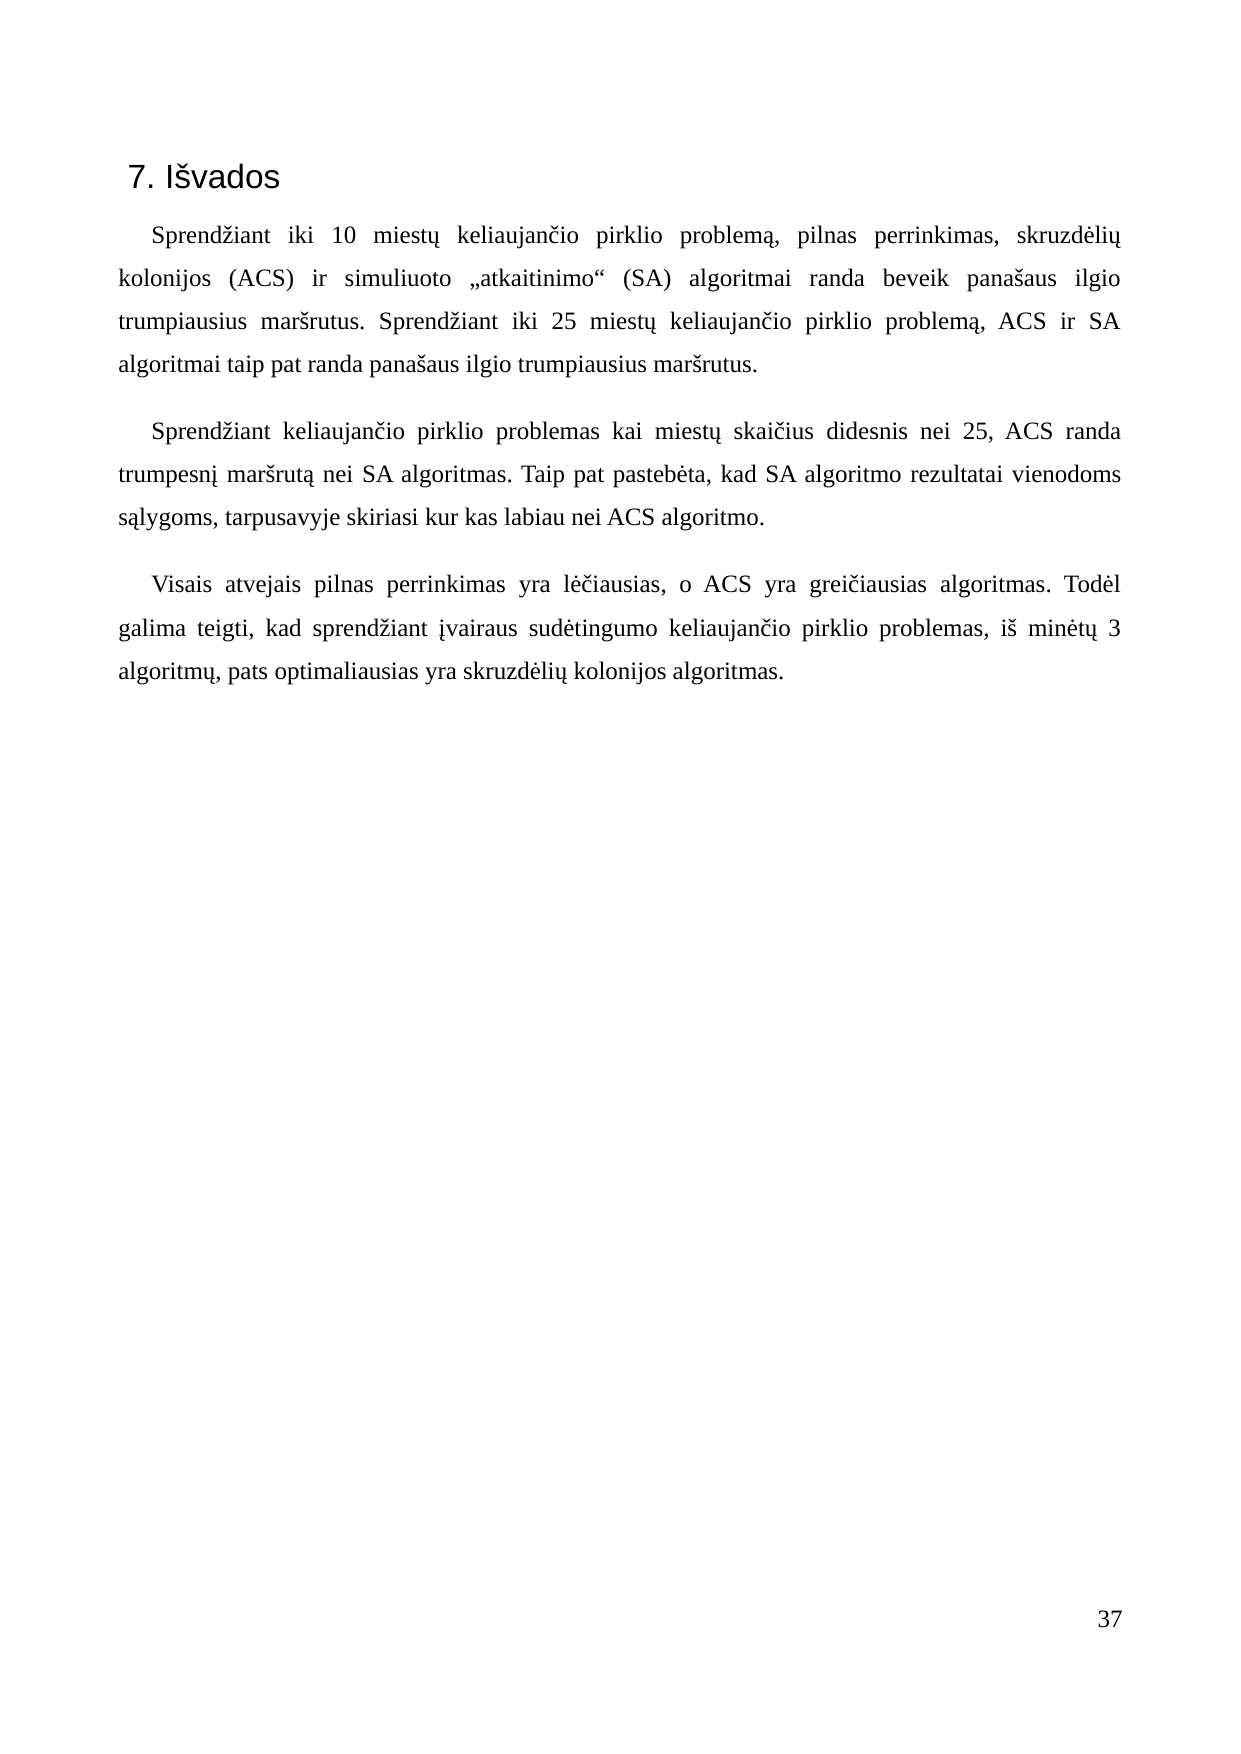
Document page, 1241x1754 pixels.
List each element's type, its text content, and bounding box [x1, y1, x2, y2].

text Sprendžiant iki 10 miestų keliaujančio pirklio problemą, pilnas perrinkimas, skruzdėlių kolonijos (ACS) ir simuliuoto „atkaitinimo“ (SA) algoritmai randa beveik panašaus ilgio trumpiausius maršrutus. Sprendžiant iki 25 miestų keliaujančio pirklio problemą, ACS ir SA algoritmai taip pat randa panašaus ilgio trumpiausius maršrutus. [118, 220, 1122, 378]
text Sprendžiant keliaujančio pirklio problemas kai miestų skaičius didesnis nei 25, ACS randa trumpesnį maršrutą nei SA algoritmas. Taip pat pastebėta, kad SA algoritmo rezultatai vienodoms sąlygoms, tarpusavyje skiriasi kur kas labiau nei ACS algoritmo. [118, 416, 1122, 531]
text Visais atvejais pilnas perrinkimas yra lėčiausias, o ACS yra greičiausias algoritmas. Todėl galima teigti, kad sprendžiant įvairaus sudėtingumo keliaujančio pirklio problemas, iš minėtų 3 algoritmų, pats optimaliausias yra skruzdėlių kolonijos algoritmas. [118, 569, 1122, 684]
subtitle Išvados [118, 157, 1122, 196]
